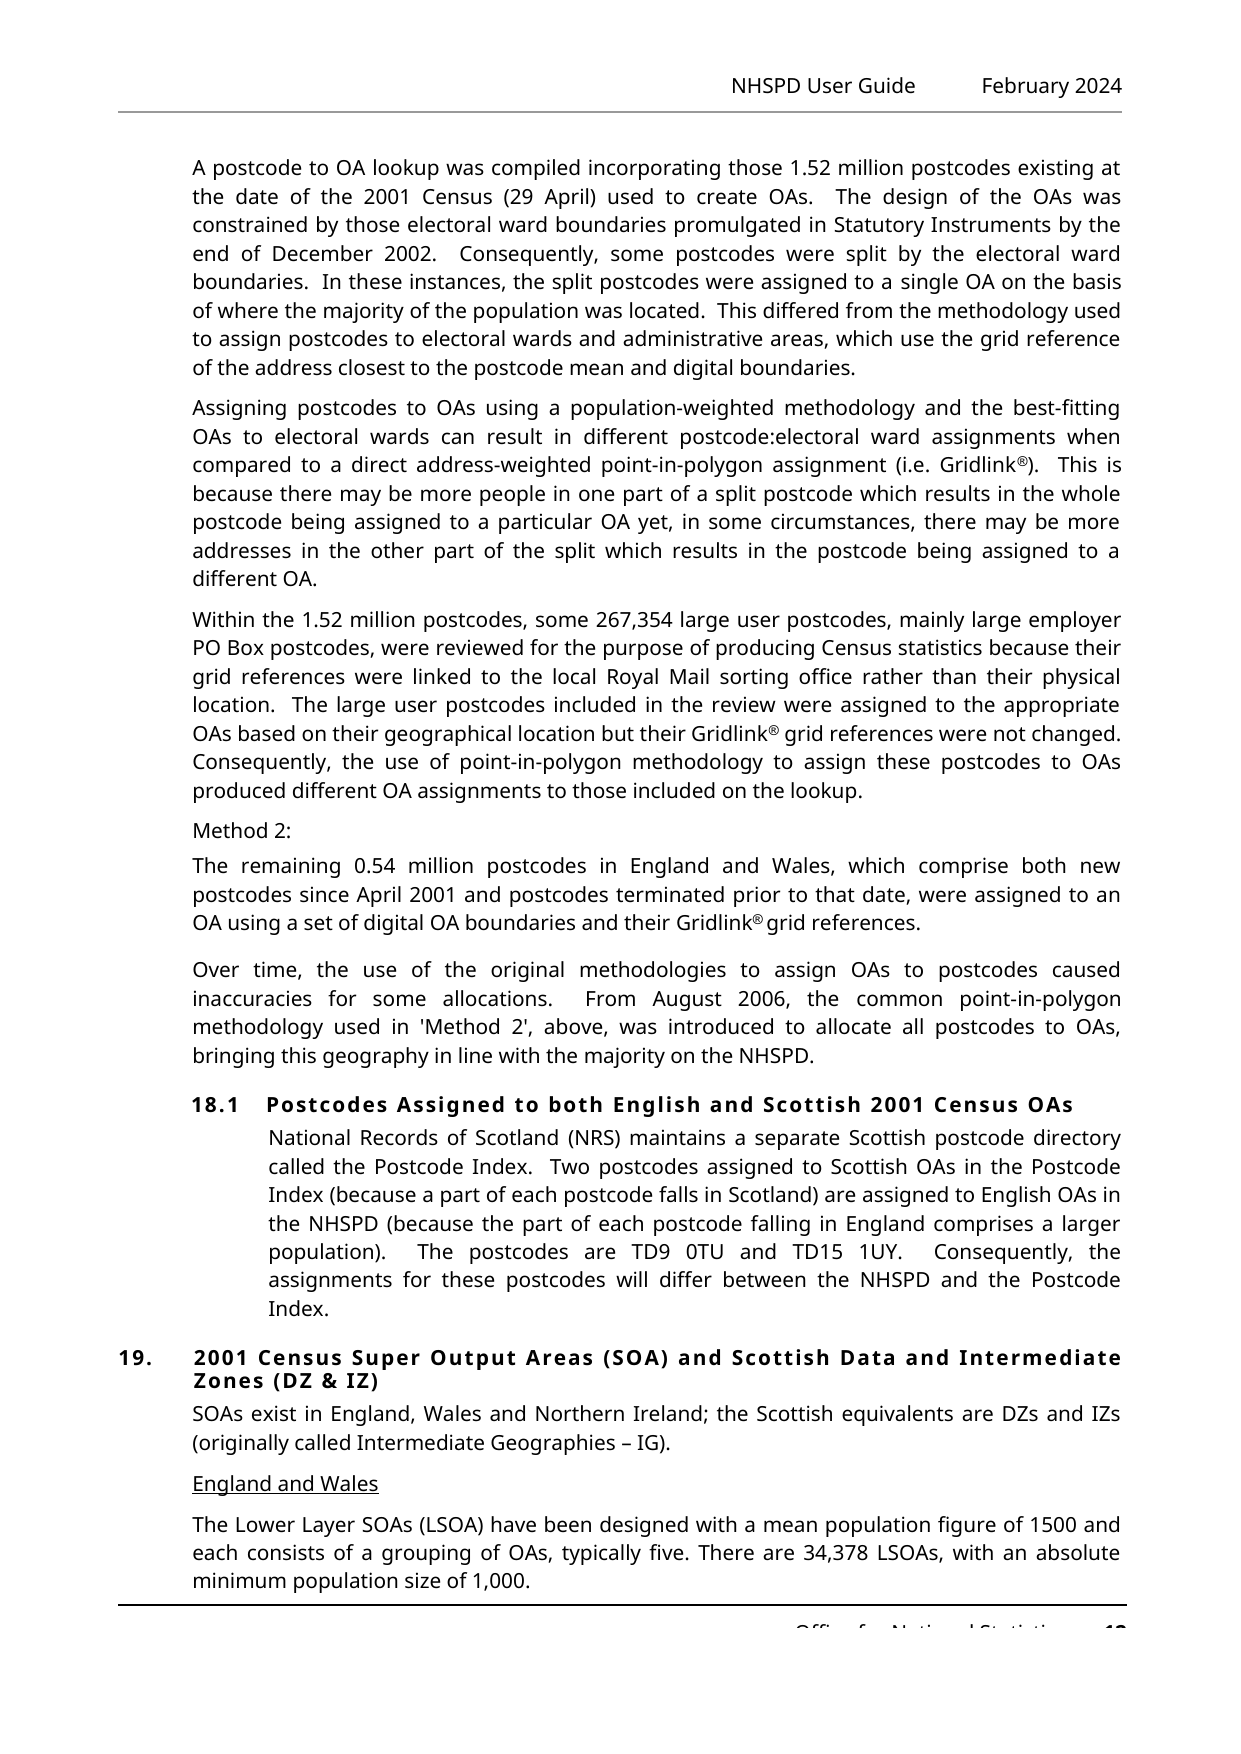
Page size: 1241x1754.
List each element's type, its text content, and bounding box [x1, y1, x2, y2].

text The Lower Layer SOAs (LSOA) have been designed with a mean population figure of 1500 and each consists of a grouping of OAs, typically five. There are 34,378 LSOAs, with an absolute minimum population size of 1,000. [192, 1510, 1122, 1595]
text England and Wales [192, 1469, 1122, 1497]
text Method 2: [192, 817, 1122, 845]
text National Records of Scotland (NRS) maintains a separate Scottish postcode directory called the Postcode Index. Two postcodes assigned to Scottish OAs in the Postcode Index (because a part of each postcode falls in Scotland) are assigned to English OAs in the NHSPD (because the part of each postcode falling in England comprises a larger population). The postcodes are TD9 0TU and TD15 1UY. Consequently, the assignments for these postcodes will differ between the NHSPD and the Postcode Index. [268, 1123, 1122, 1322]
subtitle 19. 2001 Census Super Output Areas (SOA) and Scottish Data and Intermediate Zones (DZ & IZ) [118, 1347, 1122, 1393]
subtitle 18.1 Postcodes Assigned to both English and Scottish 2001 Census OAs [191, 1094, 1122, 1117]
text The remaining 0.54 million postcodes in England and Wales, which comprise both new postcodes since April 2001 and postcodes terminated prior to that date, were assigned to an OA using a set of digital OA boundaries and their Gridlink grid references. [192, 851, 1122, 937]
text A postcode to OA lookup was compiled incorporating those 1.52 million postcodes existing at the date of the 2001 Census (29 April) used to create OAs. The design of the OAs was constrained by those electoral ward boundaries promulgated in Statutory Instruments by the end of December 2002. Consequently, some postcodes were split by the electoral ward boundaries. In these instances, the split postcodes were assigned to a single OA on the basis of where the majority of the population was located. This differed from the methodology used to assign postcodes to electoral wards and administrative areas, which use the grid reference of the address closest to the postcode mean and digital boundaries. [192, 153, 1122, 381]
text Assigning postcodes to OAs using a population-weighted methodology and the best-fitting OAs to electoral wards can result in different postcode:electoral ward assignments when compared to a direct address-weighted point-in-polygon assignment (i.e. Gridlink). This is because there may be more people in one part of a split postcode which results in the whole postcode being assigned to a particular OA yet, in some circumstances, there may be more addresses in the other part of the split which results in the postcode being assigned to a different OA. [192, 393, 1122, 593]
text Over time, the use of the original methodologies to assign OAs to postcodes caused inaccuracies for some allocations. From August 2006, the common point-in-polygon methodology used in 'Method 2', above, was introduced to allocate all postcodes to OAs, bringing this geography in line with the majority on the NHSPD. [192, 955, 1122, 1069]
text Within the 1.52 million postcodes, some 267,354 large user postcodes, mainly large employer PO Box postcodes, were reviewed for the purpose of producing Census statistics because their grid references were linked to the local Royal Mail sorting office rather than their physical location. The large user postcodes included in the review were assigned to the appropriate OAs based on their geographical location but their Gridlink grid references were not changed. Consequently, the use of point-in-polygon methodology to assign these postcodes to OAs produced different OA assignments to those included on the lookup. [192, 605, 1122, 804]
text SOAs exist in England, Wales and Northern Ireland; the Scottish equivalents are DZs and IZs (originally called Intermediate Geographies – IG). [192, 1399, 1122, 1456]
